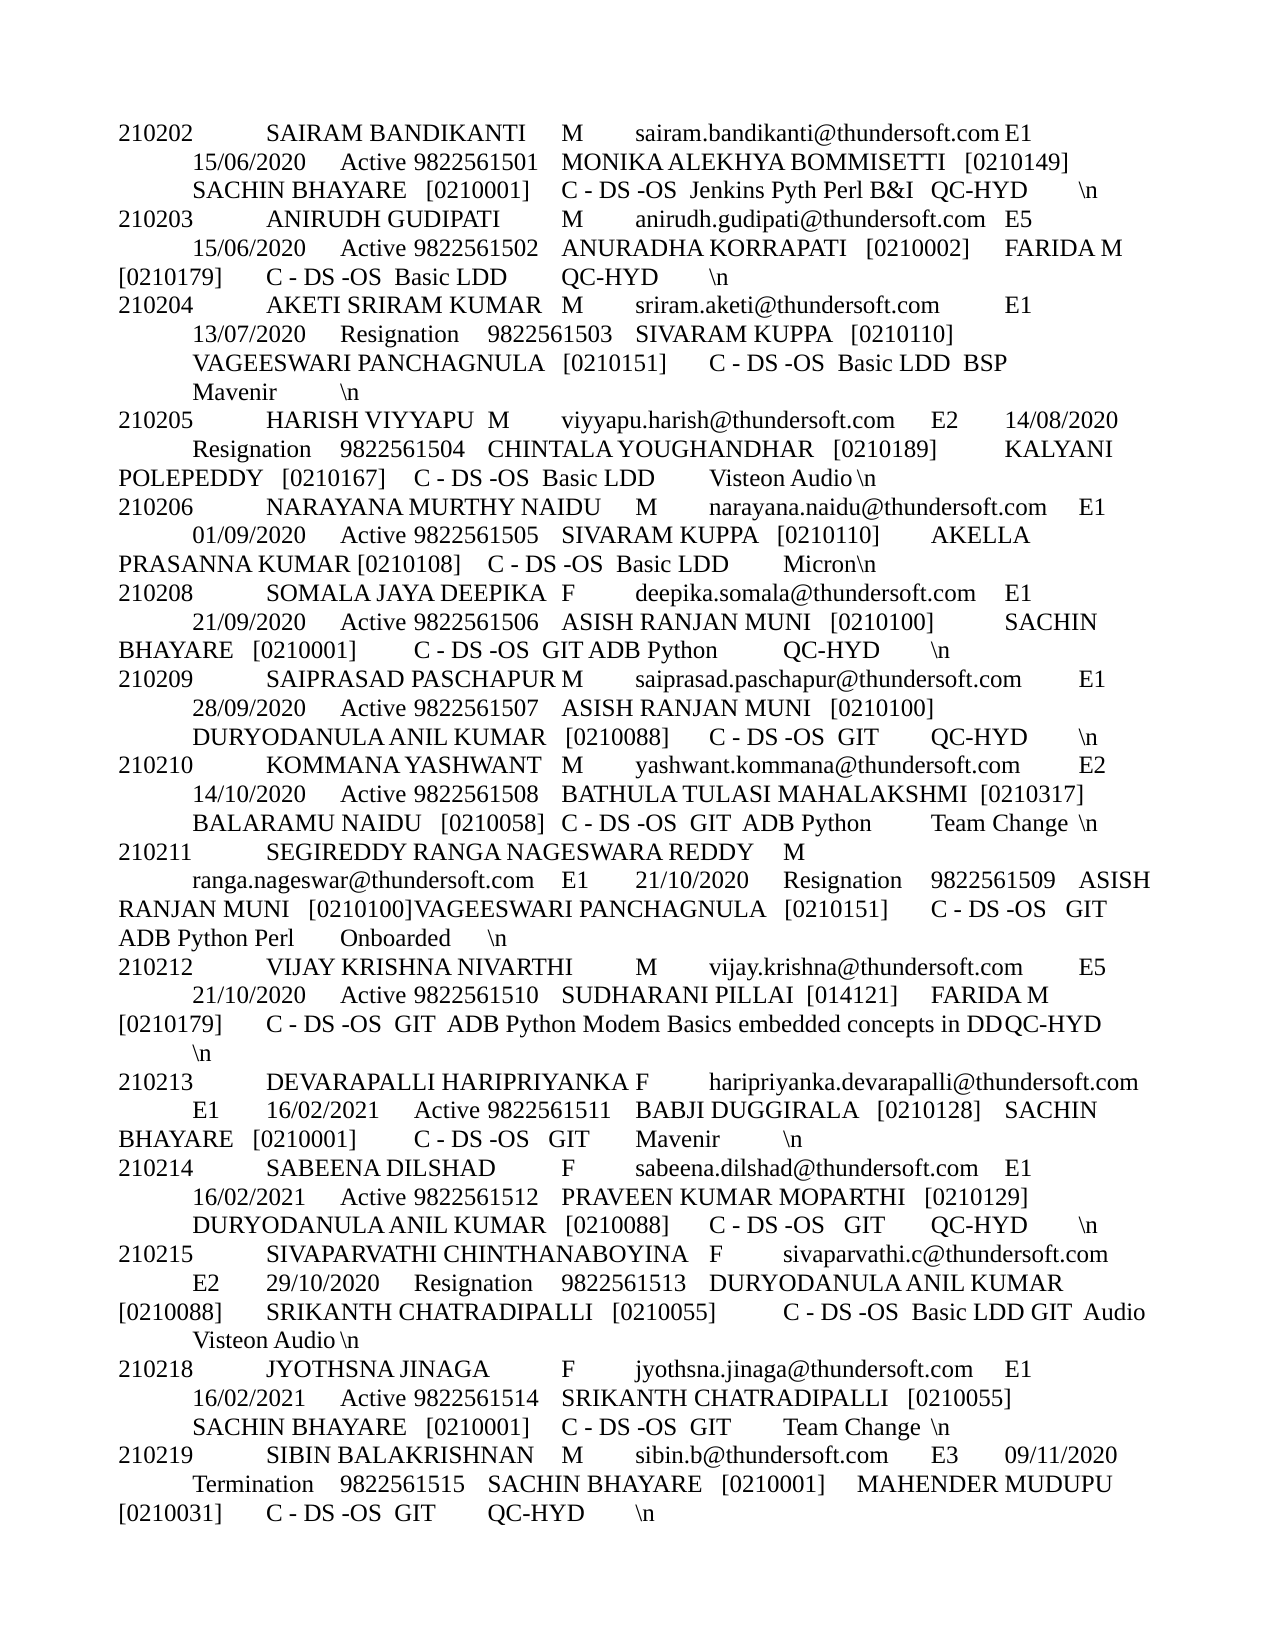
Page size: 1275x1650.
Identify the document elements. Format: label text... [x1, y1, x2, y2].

text 210211 SEGIREDDY RANGA NAGESWARA REDDY M ranga.nageswar@thundersoft.com E1 21/10/2020 Resignation 9822561509 ASISH RANJAN MUNI [0210100] VAGEESWARI PANCHAGNULA [0210151] C - DS -OS GIT ADB Python Perl Onboarded \n [118, 837, 1157, 952]
text 210203 ANIRUDH GUDIPATI M anirudh.gudipati@thundersoft.com E5 15/06/2020 Active 9822561502 ANURADHA KORRAPATI [0210002] FARIDA M [0210179] C - DS -OS Basic LDD QC-HYD \n [118, 204, 1157, 291]
text 210208 SOMALA JAYA DEEPIKA F deepika.somala@thundersoft.com E1 21/09/2020 Active 9822561506 ASISH RANJAN MUNI [0210100] SACHIN BHAYARE [0210001] C - DS -OS GIT ADB Python QC-HYD \n [118, 578, 1157, 664]
text 210219 SIBIN BALAKRISHNAN M sibin.b@thundersoft.com E3 09/11/2020 Termination 9822561515 SACHIN BHAYARE [0210001] MAHENDER MUDUPU [0210031] C - DS -OS GIT QC-HYD \n [118, 1441, 1157, 1527]
text 210213 DEVARAPALLI HARIPRIYANKA F haripriyanka.devarapalli@thundersoft.com E1 16/02/2021 Active 9822561511 BABJI DUGGIRALA [0210128] SACHIN BHAYARE [0210001] C - DS -OS GIT Mavenir \n [118, 1067, 1157, 1153]
text 210210 KOMMANA YASHWANT M yashwant.kommana@thundersoft.com E2 14/10/2020 Active 9822561508 BATHULA TULASI MAHALAKSHMI [0210317] BALARAMU NAIDU [0210058] C - DS -OS GIT ADB Python Team Change \n [118, 751, 1157, 837]
text 210215 SIVAPARVATHI CHINTHANABOYINA F sivaparvathi.c@thundersoft.com E2 29/10/2020 Resignation 9822561513 DURYODANULA ANIL KUMAR [0210088] SRIKANTH CHATRADIPALLI [0210055] C - DS -OS Basic LDD GIT Audio Visteon Audio \n [118, 1239, 1157, 1354]
text 210202 SAIRAM BANDIKANTI M sairam.bandikanti@thundersoft.com E1 15/06/2020 Active 9822561501 MONIKA ALEKHYA BOMMISETTI [0210149] SACHIN BHAYARE [0210001] C - DS -OS Jenkins Pyth Perl B&I QC-HYD \n [118, 118, 1157, 204]
text 210218 JYOTHSNA JINAGA F jyothsna.jinaga@thundersoft.com E1 16/02/2021 Active 9822561514 SRIKANTH CHATRADIPALLI [0210055] SACHIN BHAYARE [0210001] C - DS -OS GIT Team Change \n [118, 1354, 1157, 1441]
text 210209 SAIPRASAD PASCHAPUR M saiprasad.paschapur@thundersoft.com E1 28/09/2020 Active 9822561507 ASISH RANJAN MUNI [0210100] DURYODANULA ANIL KUMAR [0210088] C - DS -OS GIT QC-HYD \n [118, 664, 1157, 751]
text 210204 AKETI SRIRAM KUMAR M sriram.aketi@thundersoft.com E1 13/07/2020 Resignation 9822561503 SIVARAM KUPPA [0210110] VAGEESWARI PANCHAGNULA [0210151] C - DS -OS Basic LDD BSP Mavenir \n [118, 291, 1157, 406]
text 210212 VIJAY KRISHNA NIVARTHI M vijay.krishna@thundersoft.com E5 21/10/2020 Active 9822561510 SUDHARANI PILLAI [014121] FARIDA M [0210179] C - DS -OS GIT ADB Python Modem Basics embedded concepts in DD QC-HYD \n [118, 952, 1157, 1067]
text 210205 HARISH VIYYAPU M viyyapu.harish@thundersoft.com E2 14/08/2020 Resignation 9822561504 CHINTALA YOUGHANDHAR [0210189] KALYANI POLEPEDDY [0210167] C - DS -OS Basic LDD Visteon Audio \n [118, 406, 1157, 492]
text 210214 SABEENA DILSHAD F sabeena.dilshad@thundersoft.com E1 16/02/2021 Active 9822561512 PRAVEEN KUMAR MOPARTHI [0210129] DURYODANULA ANIL KUMAR [0210088] C - DS -OS GIT QC-HYD \n [118, 1153, 1157, 1239]
text 210206 NARAYANA MURTHY NAIDU M narayana.naidu@thundersoft.com E1 01/09/2020 Active 9822561505 SIVARAM KUPPA [0210110] AKELLA PRASANNA KUMAR [0210108] C - DS -OS Basic LDD Micron \n [118, 492, 1157, 578]
